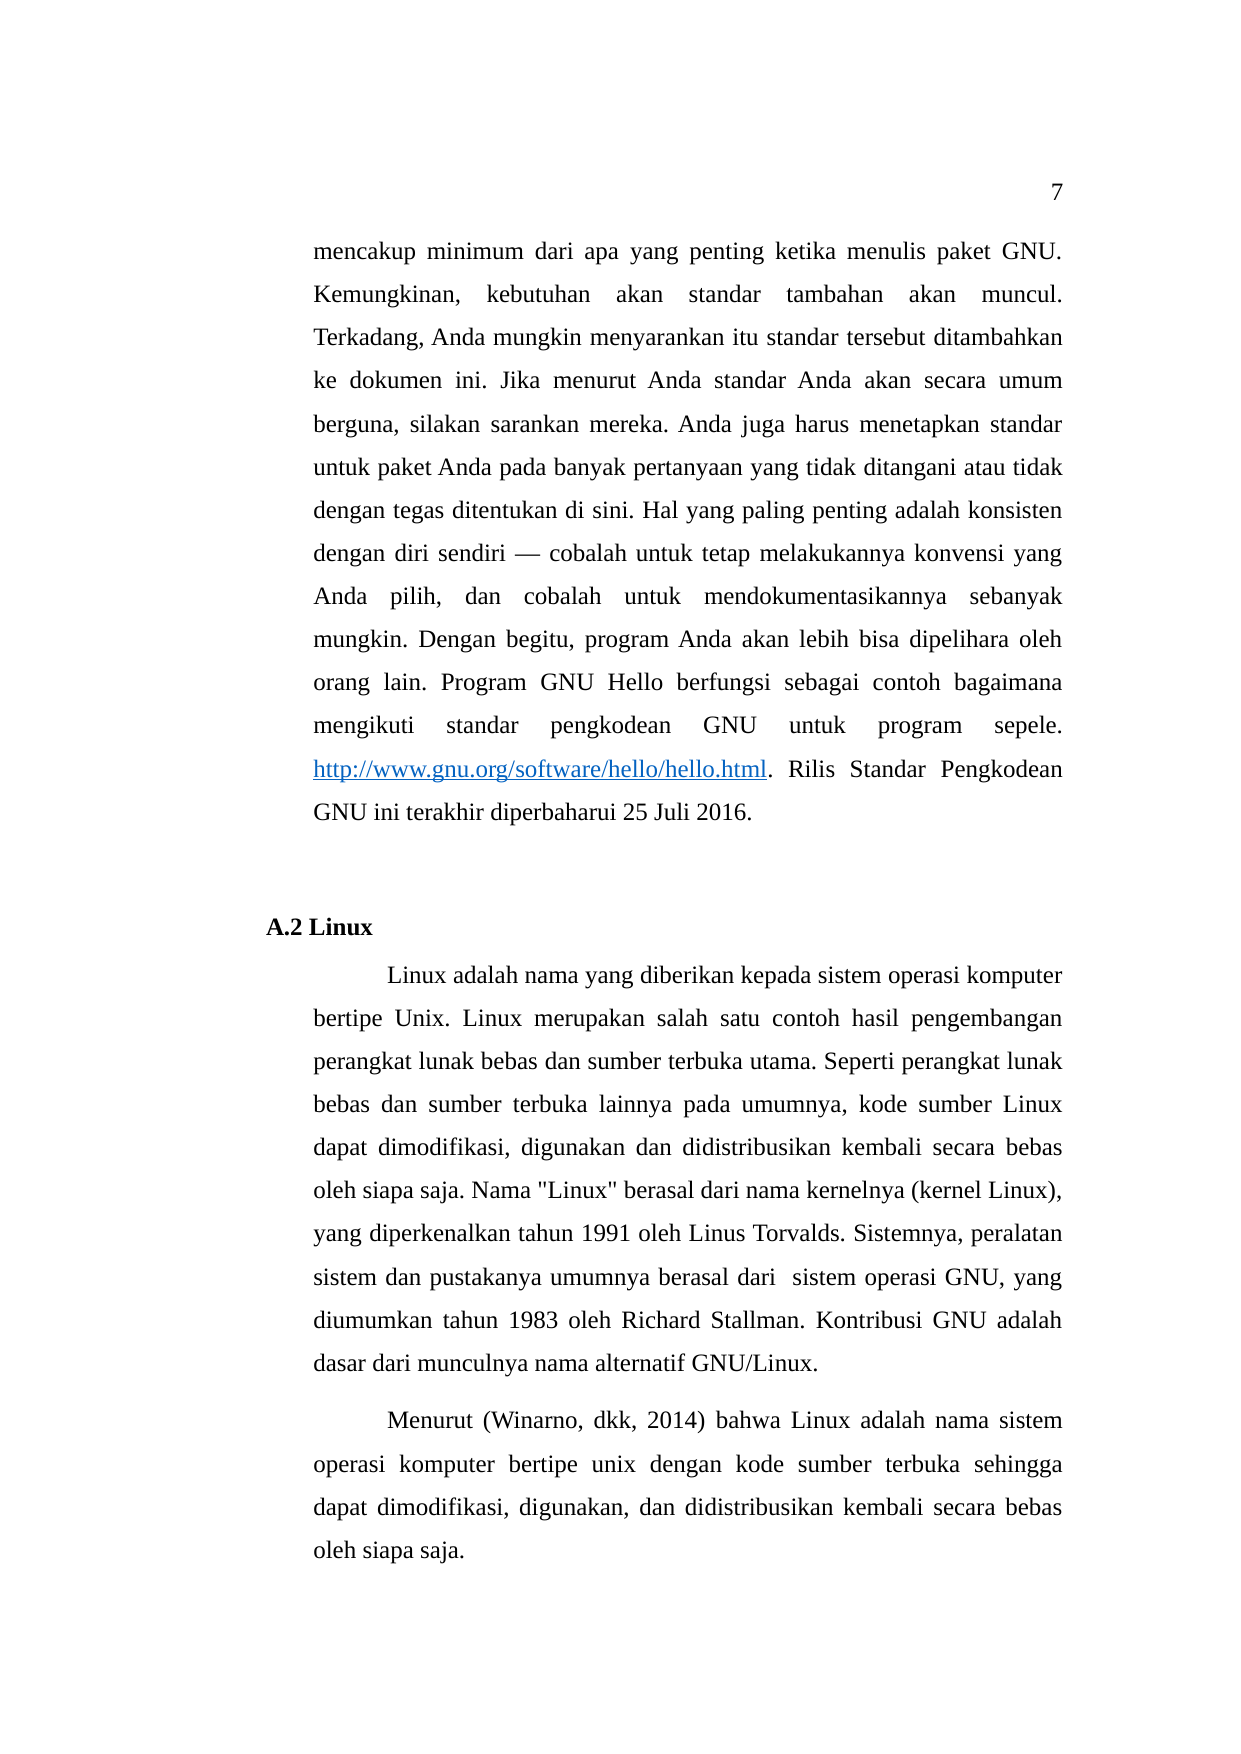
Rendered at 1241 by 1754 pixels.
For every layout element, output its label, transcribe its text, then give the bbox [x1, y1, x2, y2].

text Linux adalah nama yang diberikan kepada sistem operasi komputer bertipe Unix. Linux merupakan salah satu contoh hasil pengembangan perangkat lunak bebas dan sumber terbuka utama. Seperti perangkat lunak bebas dan sumber terbuka lainnya pada umumnya, kode sumber Linux dapat dimodifikasi, digunakan dan didistribusikan kembali secara bebas oleh siapa saja. Nama "Linux" berasal dari nama kernelnya (kernel Linux), yang diperkenalkan tahun 1991 oleh Linus Torvalds. Sistemnya, peralatan sistem dan pustakanya umumnya berasal dari sistem operasi GNU, yang diumumkan tahun 1983 oleh Richard Stallman. Kontribusi GNU adalah dasar dari munculnya nama alternatif GNU/Linux. [313, 960, 1063, 1377]
text mencakup minimum dari apa yang penting ketika menulis paket GNU. Kemungkinan, kebutuhan akan standar tambahan akan muncul. Terkadang, Anda mungkin menyarankan itu standar tersebut ditambahkan ke dokumen ini. Jika menurut Anda standar Anda akan secara umum berguna, silakan sarankan mereka. Anda juga harus menetapkan standar untuk paket Anda pada banyak pertanyaan yang tidak ditangani atau tidak dengan tegas ditentukan di sini. Hal yang paling penting adalah konsisten dengan diri sendiri — cobalah untuk tetap melakukannya konvensi yang Anda pilih, dan cobalah untuk mendokumentasikannya sebanyak mungkin. Dengan begitu, program Anda akan lebih bisa dipelihara oleh orang lain. Program GNU Hello berfungsi sebagai contoh bagaimana mengikuti standar pengkodean GNU untuk program sepele. http://www.gnu.org/software/hello/hello.html. Rilis Standar Pengkodean GNU ini terakhir diperbaharui 25 Juli 2016. [313, 236, 1063, 826]
text Menurut (Winarno, dkk, 2014) bahwa Linux adalah nama sistem operasi komputer bertipe unix dengan kode sumber terbuka sehingga dapat dimodifikasi, digunakan, dan didistribusikan kembali secara bebas oleh siapa saja. [313, 1406, 1063, 1564]
text A.2 Linux [266, 912, 1063, 941]
